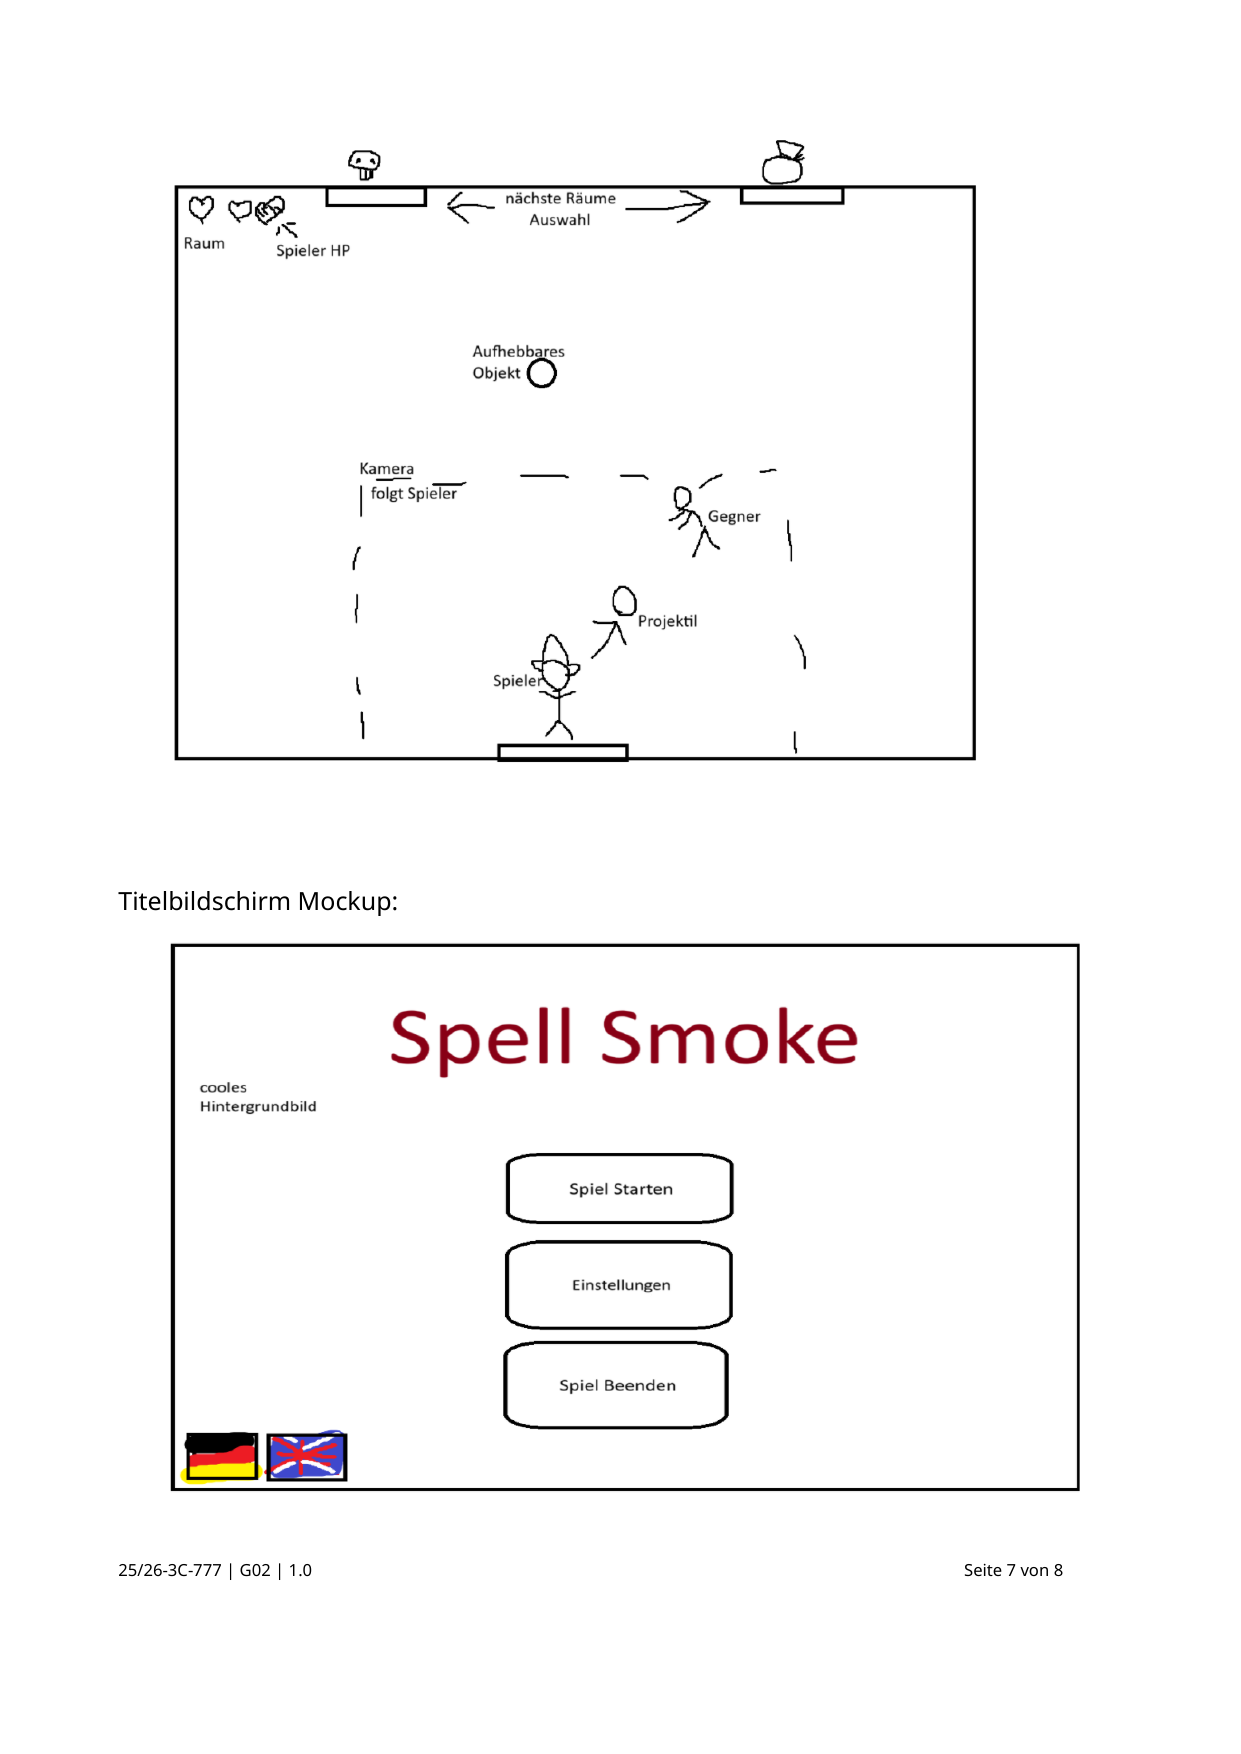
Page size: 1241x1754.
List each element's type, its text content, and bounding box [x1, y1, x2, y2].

picture [160, 938, 1080, 1497]
picture [163, 140, 981, 767]
text Titelbildschirm Mockup: [118, 883, 1122, 917]
